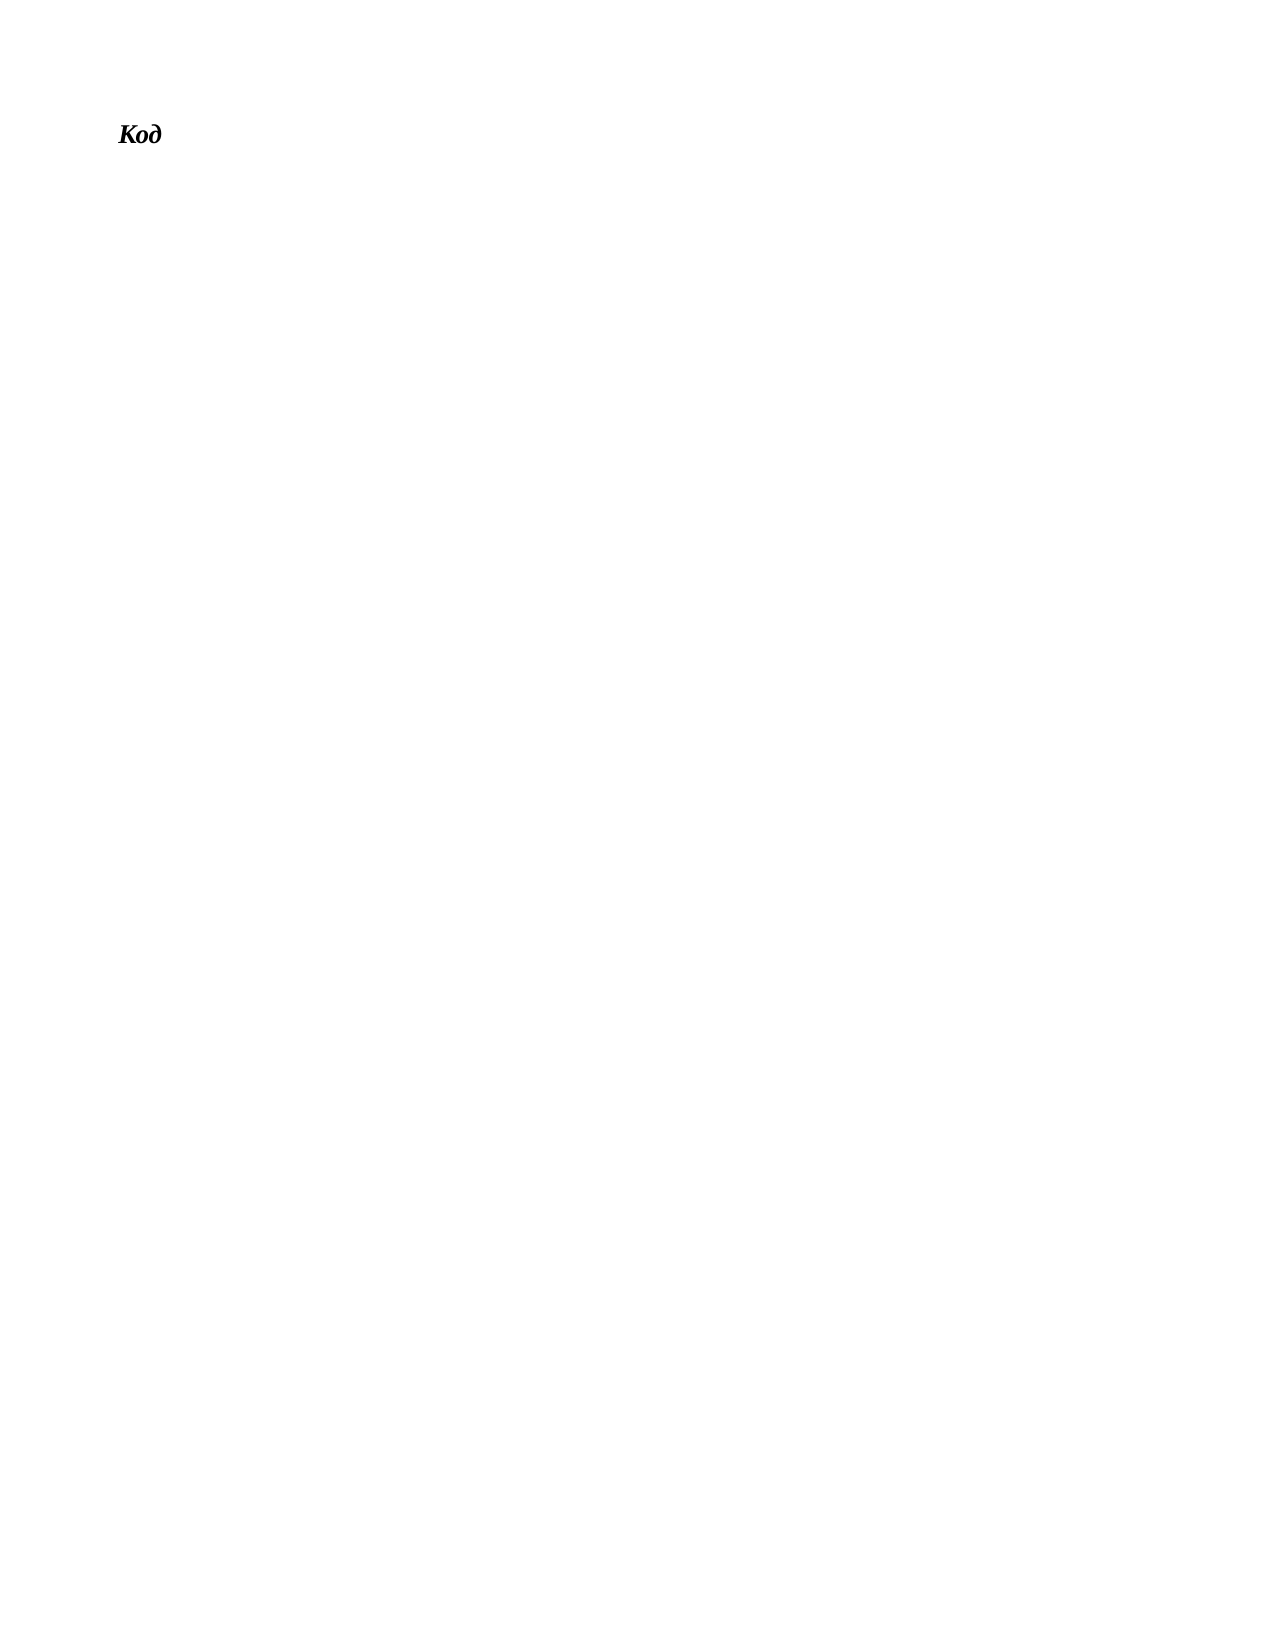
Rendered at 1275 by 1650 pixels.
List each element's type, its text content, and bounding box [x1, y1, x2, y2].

text Код [118, 118, 1157, 149]
